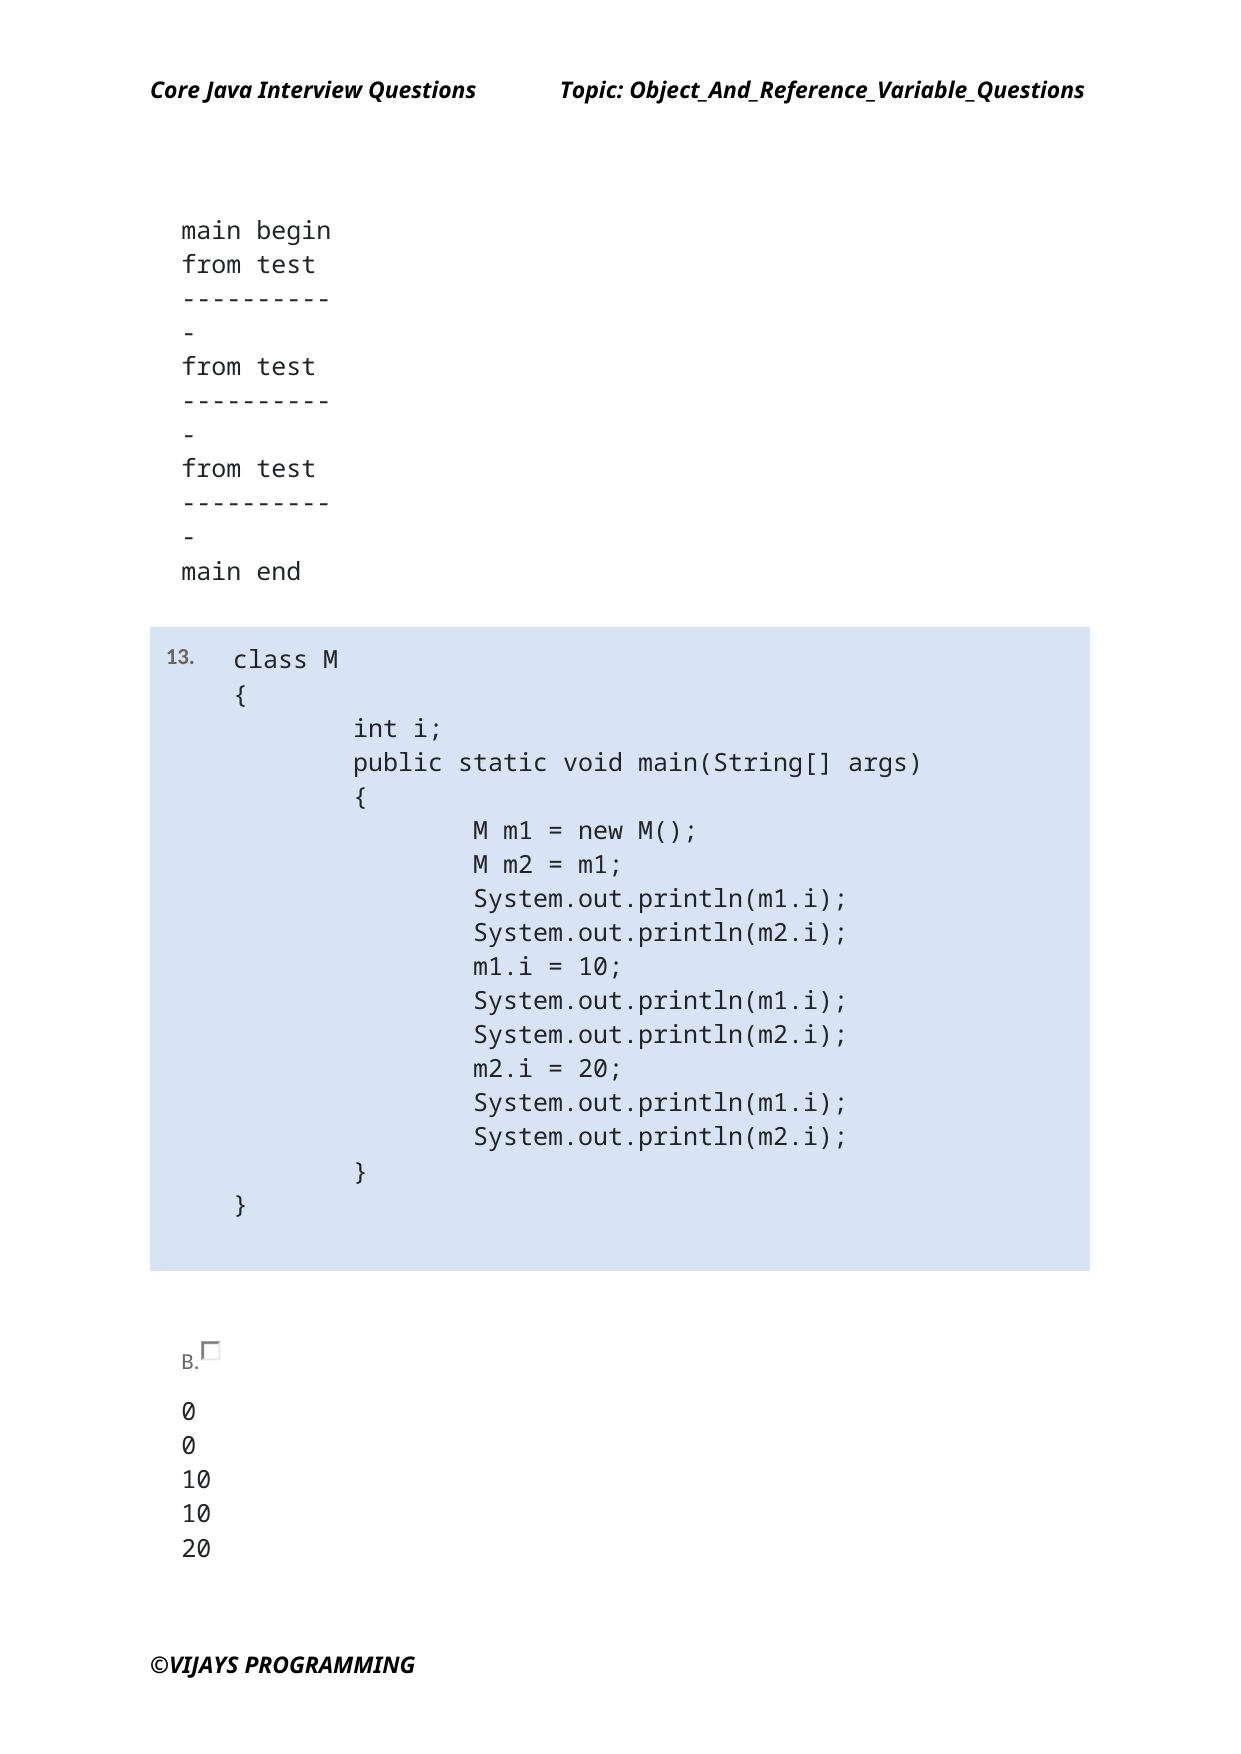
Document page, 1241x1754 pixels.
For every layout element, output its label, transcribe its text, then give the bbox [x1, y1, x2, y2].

table_header main begin from test ----------- from test ----------- from test ----------- main end [181, 166, 332, 587]
table_header B. 0 0 10 10 20 [181, 1333, 242, 1564]
table_cell class M { int i; public static void main(String[] args) { M m1 = new M(); M m2 = m1; System.out.println(m1.i); System.out.println(m2.i); m1.i = 10; System.out.println(m1.i); System.out.println(m2.i); m2.i = 20; System.out.println(m1.i); System.out.println(m2.i); } } [217, 627, 1090, 1271]
table_header [181, 1287, 429, 1333]
table_cell 13. [150, 627, 217, 1271]
table_header [181, 587, 243, 611]
table_cell [150, 1271, 1090, 1580]
table_cell [150, 150, 1090, 627]
